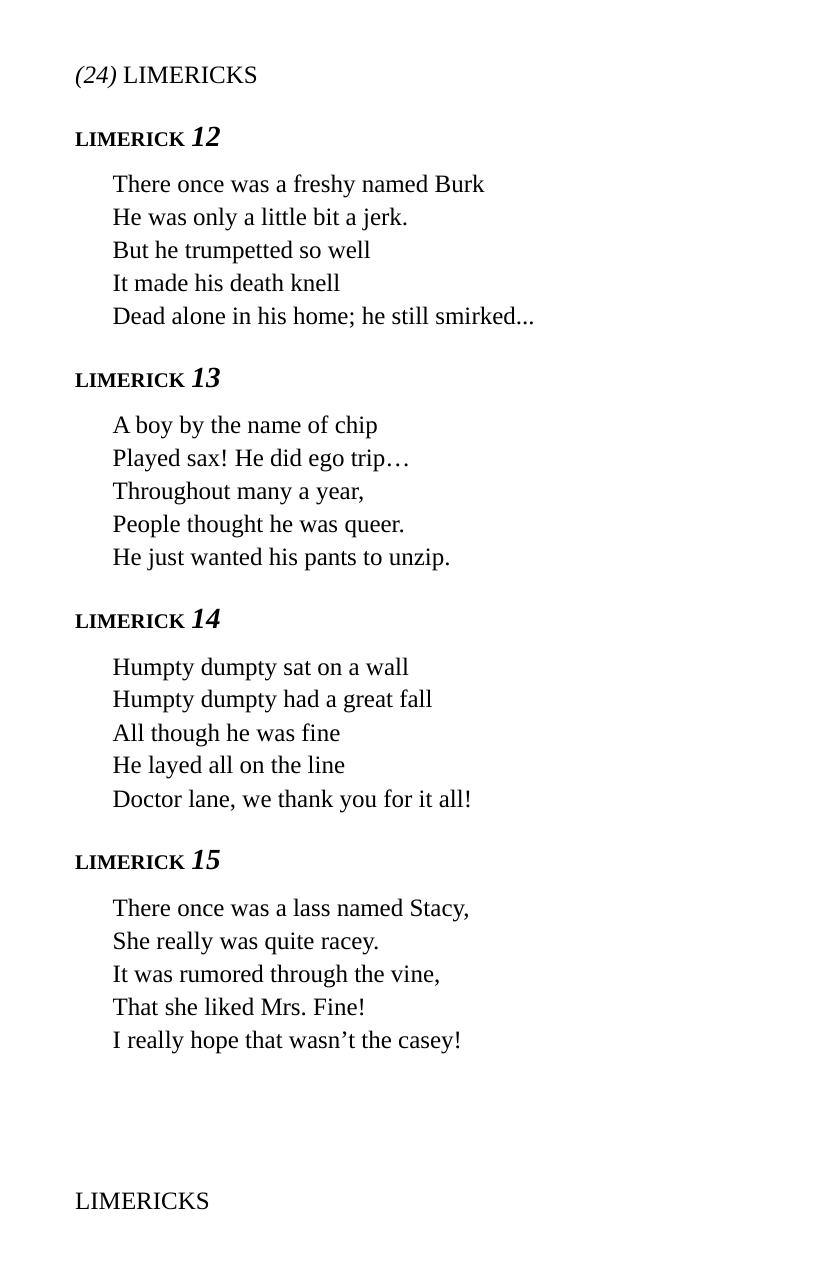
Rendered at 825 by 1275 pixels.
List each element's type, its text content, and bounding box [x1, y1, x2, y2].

text A boy by the name of chip [75, 410, 750, 439]
text Played sax! He did ego trip… [75, 443, 750, 472]
text Doctor lane, we thank you for it all! [75, 784, 750, 812]
text He just wanted his pants to unzip. [75, 542, 750, 571]
text There once was a freshy named Burk [75, 169, 750, 198]
text But he trumpetted so well [75, 235, 750, 264]
subtitle LIMERICK 14 [75, 601, 750, 634]
text Throughout many a year, [75, 476, 750, 505]
subtitle LIMERICK 15 [75, 842, 750, 876]
text That she liked Mrs. Fine! [75, 992, 750, 1021]
text Humpty dumpty sat on a wall [75, 652, 750, 680]
text It was rumored through the vine, [75, 959, 750, 987]
text Dead alone in his home; he still smirked... [75, 301, 750, 330]
text She really was quite racey. [75, 926, 750, 954]
text All though he was fine [75, 718, 750, 746]
text I really hope that wasn’t the casey! [75, 1025, 750, 1053]
text He was only a little bit a jerk. [75, 202, 750, 231]
subtitle LIMERICK 12 [75, 119, 750, 152]
text He layed all on the line [75, 751, 750, 779]
text Humpty dumpty had a great fall [75, 684, 750, 713]
text There once was a lass named Stacy, [75, 893, 750, 921]
text It made his death knell [75, 268, 750, 297]
subtitle LIMERICK 13 [75, 360, 750, 393]
text People thought he was queer. [75, 509, 750, 538]
